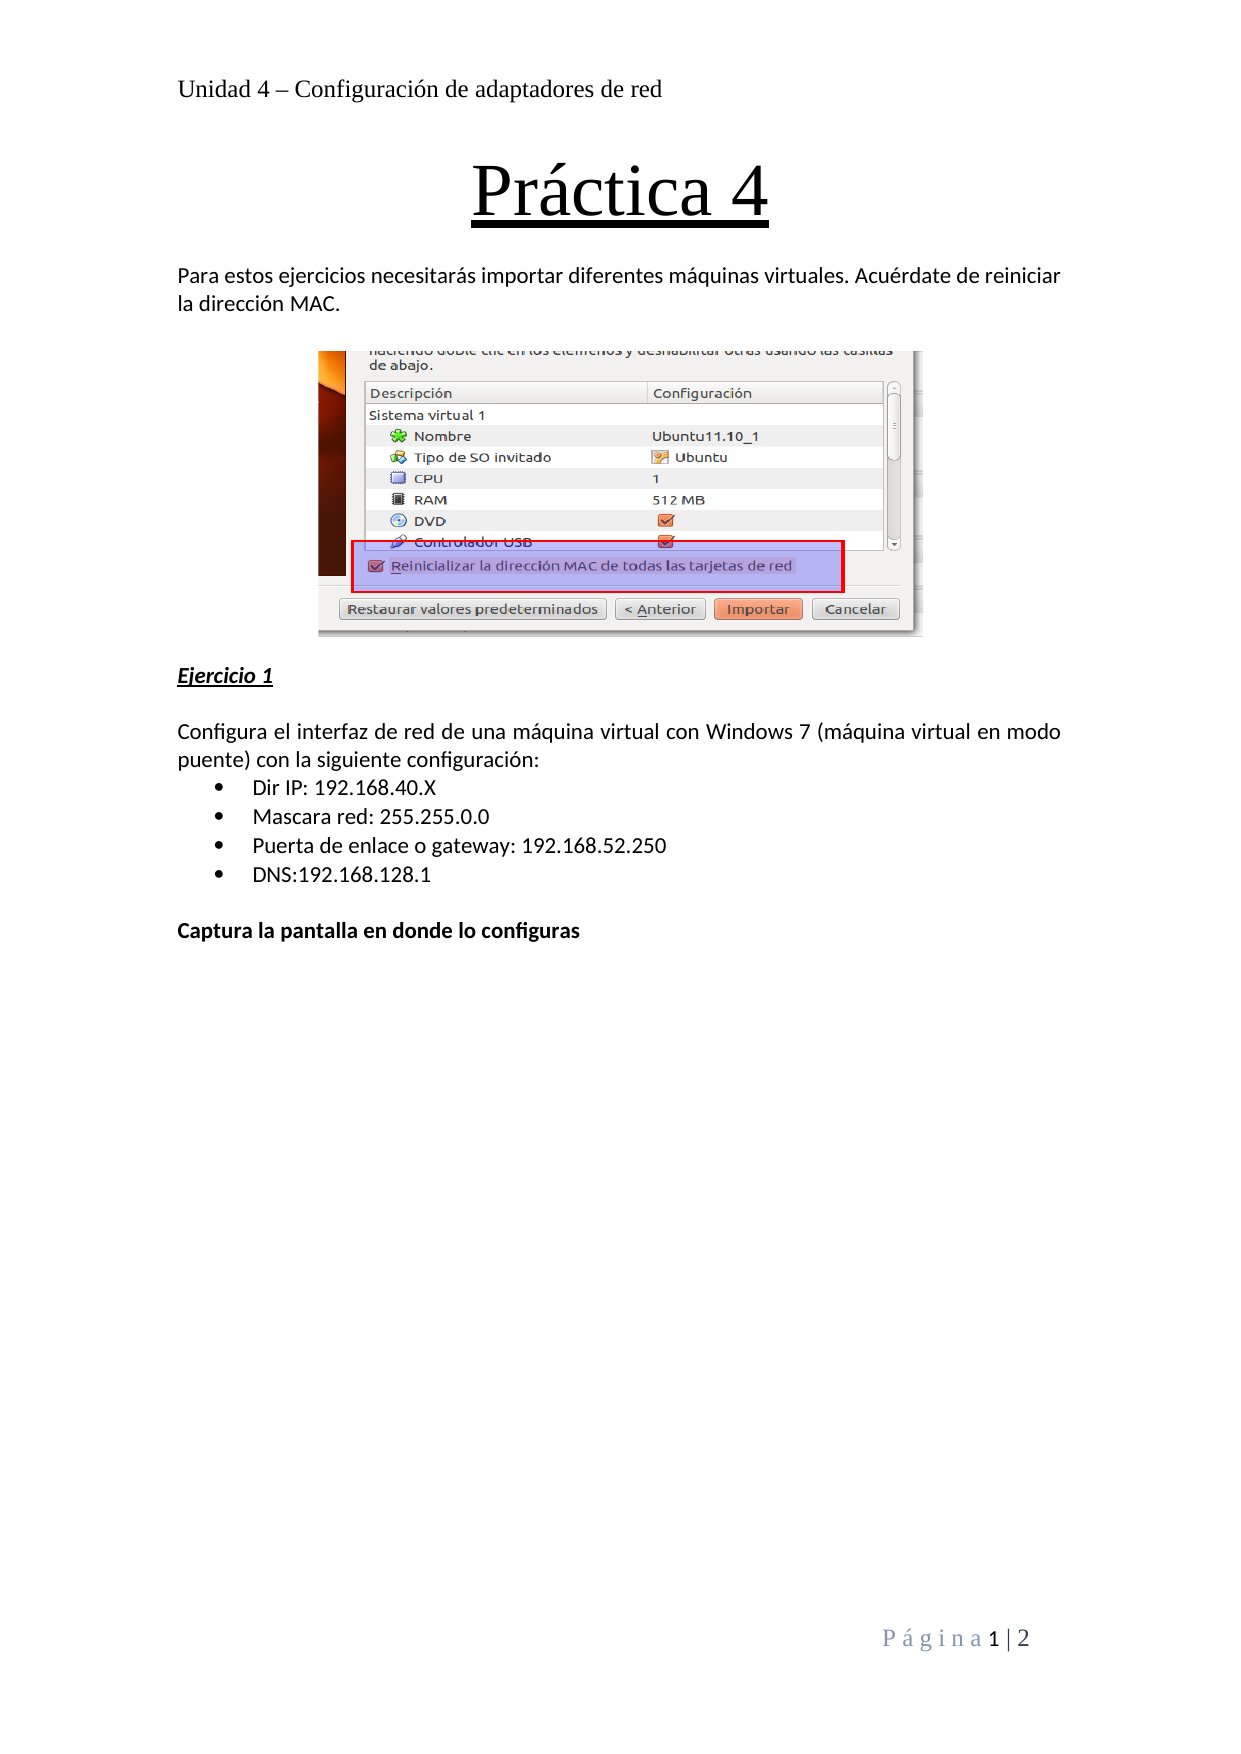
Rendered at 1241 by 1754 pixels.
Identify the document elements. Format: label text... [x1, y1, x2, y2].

text Para estos ejercicios necesitarás importar diferentes máquinas virtuales. Acuérdate de reiniciar la dirección MAC. [177, 261, 1064, 317]
subtitle Ejercicio 1 [177, 661, 1076, 689]
list Puerta de enlace o gateway: 192.168.52.250 [215, 831, 1076, 860]
picture [318, 351, 923, 637]
text Captura la pantalla en donde lo configuras [177, 916, 1076, 944]
list Mascara red: 255.255.0.0 [215, 802, 1076, 831]
list DNS:192.168.128.1 [215, 860, 1076, 888]
list Dir IP: 192.168.40.X [215, 773, 1076, 801]
text Configura el interfaz de red de una máquina virtual con Windows 7 (máquina virtual en modo puente) con la siguiente configuración: [177, 717, 1064, 773]
title Práctica 4 [469, 146, 771, 232]
